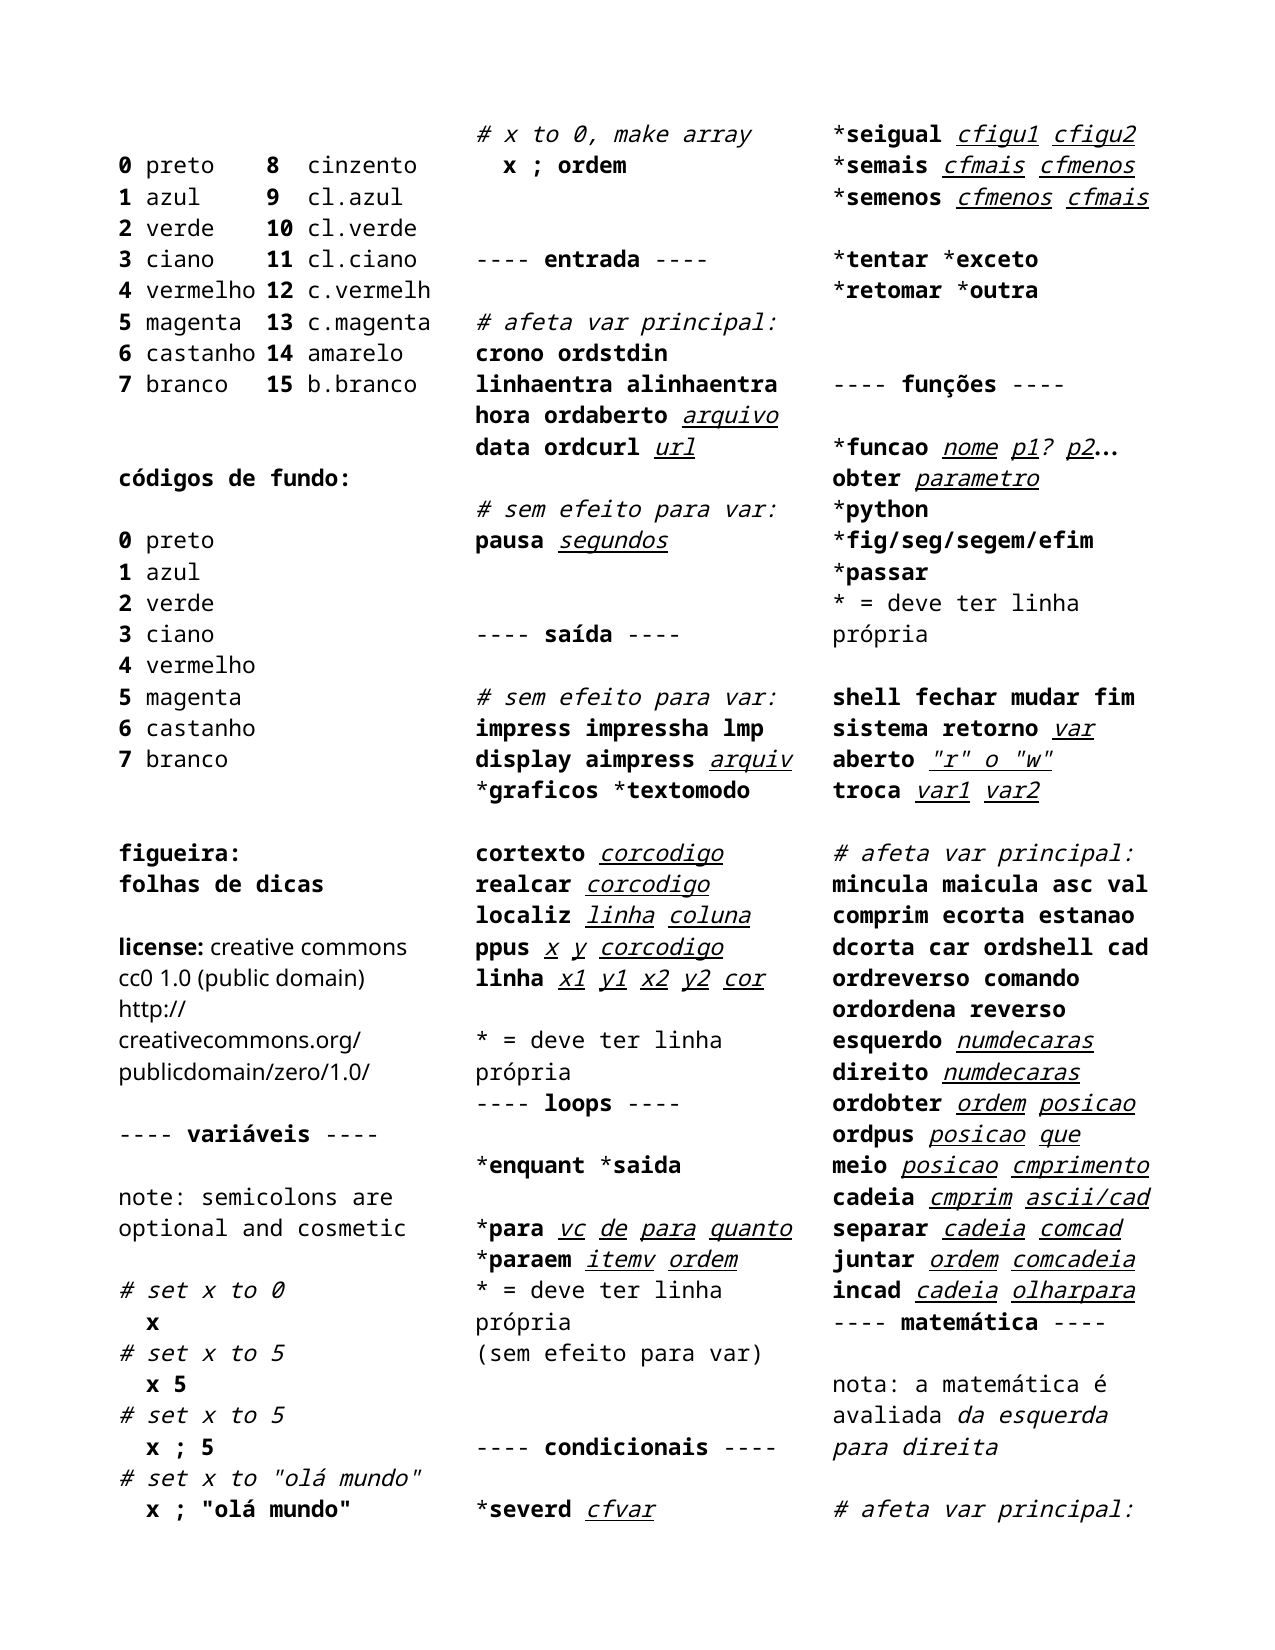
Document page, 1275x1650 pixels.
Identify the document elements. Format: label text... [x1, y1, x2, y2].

text 0 preto [118, 524, 444, 556]
text 7 branco [118, 743, 444, 774]
text ---- funções ---- [832, 368, 1157, 399]
text x ; 5 [118, 1431, 444, 1462]
text 1 azul [118, 556, 444, 587]
text # afeta var principal: [832, 837, 1157, 868]
text # set x to 0 [118, 1274, 444, 1306]
text aberto "r" o "w" [832, 743, 1157, 774]
text cadeia cmprim ascii/cad [832, 1181, 1157, 1212]
text ppus x y corcodigo [475, 931, 801, 962]
text x ; ordem [475, 149, 801, 181]
text meio posicao cmprimento [832, 1149, 1157, 1181]
text direito numdecaras [832, 1056, 1157, 1087]
text dcorta car ordshell cad [832, 931, 1157, 962]
text * = deve ter linha própria [475, 1024, 801, 1087]
text (sem efeito para var) [475, 1337, 801, 1368]
text 1 azul 9 cl.azul [118, 181, 444, 212]
text # set x to 5 [118, 1399, 444, 1431]
text mincula maicula asc val comprim ecorta estanao [832, 868, 1157, 931]
text sistema retorno var [832, 712, 1157, 743]
text *tentar *exceto *retomar *outra [832, 243, 1157, 306]
text esquerdo numdecaras [832, 1024, 1157, 1056]
text ordpus posicao que [832, 1118, 1157, 1149]
text 6 castanho 14 amarelo [118, 337, 444, 368]
text obter parametro [832, 462, 1157, 493]
text figueira: [118, 837, 444, 868]
text 7 branco 15 b.branco [118, 368, 444, 399]
text 3 ciano [118, 618, 444, 649]
text folhas de dicas [118, 868, 444, 899]
text *semenos cfmenos cfmais [832, 181, 1157, 212]
text data ordcurl url [475, 431, 801, 462]
text *enquant *saida [475, 1149, 801, 1181]
text ordobter ordem posicao [832, 1087, 1157, 1118]
text ---- saída ---- [475, 618, 801, 649]
text ---- condicionais ---- [475, 1431, 801, 1462]
text * = deve ter linha própria [475, 1274, 801, 1337]
text crono ordstdin [475, 337, 801, 368]
text 3 ciano 11 cl.ciano [118, 243, 444, 274]
text realcar corcodigo [475, 868, 801, 899]
text creativecommons.org/publicdomain/zero/1.0/ [118, 1024, 444, 1087]
text ordreverso comando ordordena reverso [832, 962, 1157, 1024]
text license: creative commons cc0 1.0 (public domain) http:// [118, 931, 444, 1024]
text códigos de fundo: [118, 462, 444, 493]
text *graficos *textomodo [475, 774, 801, 806]
text shell fechar mudar fim [832, 681, 1157, 712]
text # sem efeito para var: [475, 493, 801, 524]
text x [118, 1306, 444, 1337]
text pausa segundos [475, 524, 801, 556]
text *semais cfmais cfmenos [832, 149, 1157, 181]
text troca var1 var2 [832, 774, 1157, 806]
text cortexto corcodigo [475, 837, 801, 868]
text ---- loops ---- [475, 1087, 801, 1118]
text 2 verde [118, 587, 444, 618]
text * = deve ter linha própria [832, 587, 1157, 649]
text # x to 0, make array [475, 118, 801, 149]
text *python *fig/seg/segem/efim *passar [832, 493, 1157, 587]
text linhaentra alinhaentra hora ordaberto arquivo [475, 368, 801, 431]
text linha x1 y1 x2 y2 cor [475, 962, 801, 993]
text ---- entrada ---- [475, 243, 801, 274]
text juntar ordem comcadeia [832, 1243, 1157, 1274]
text *para vc de para quanto *paraem itemv ordem [475, 1212, 801, 1274]
text note: semicolons are optional and cosmetic [118, 1181, 444, 1243]
text incad cadeia olharpara [832, 1274, 1157, 1306]
text # sem efeito para var: [475, 681, 801, 712]
text 5 magenta [118, 681, 444, 712]
text ---- matemática ---- [832, 1306, 1157, 1337]
text 2 verde 10 cl.verde [118, 212, 444, 243]
text 6 castanho [118, 712, 444, 743]
text 4 vermelho [118, 649, 444, 681]
text separar cadeia comcad [832, 1212, 1157, 1243]
text *severd cfvar [475, 1493, 801, 1524]
text x 5 [118, 1368, 444, 1399]
text 4 vermelho 12 c.vermelh [118, 274, 444, 306]
text *funcao nome p1? p2… [832, 431, 1157, 462]
text # set x to "olá mundo" [118, 1462, 444, 1493]
text # set x to 5 [118, 1337, 444, 1368]
text display aimpress arquiv [475, 743, 801, 774]
text *seigual cfigu1 cfigu2 [832, 118, 1157, 149]
text localiz linha coluna [475, 899, 801, 931]
text 5 magenta 13 c.magenta [118, 306, 444, 337]
text 0 preto 8 cinzento [118, 149, 444, 181]
text # afeta var principal: [832, 1493, 1157, 1524]
text impress impressha lmp [475, 712, 801, 743]
text # afeta var principal: [475, 306, 801, 337]
text x ; "olá mundo" [118, 1493, 444, 1524]
text nota: a matemática é avaliada da esquerda para direita [832, 1368, 1157, 1462]
text ---- variáveis ---- [118, 1118, 444, 1149]
